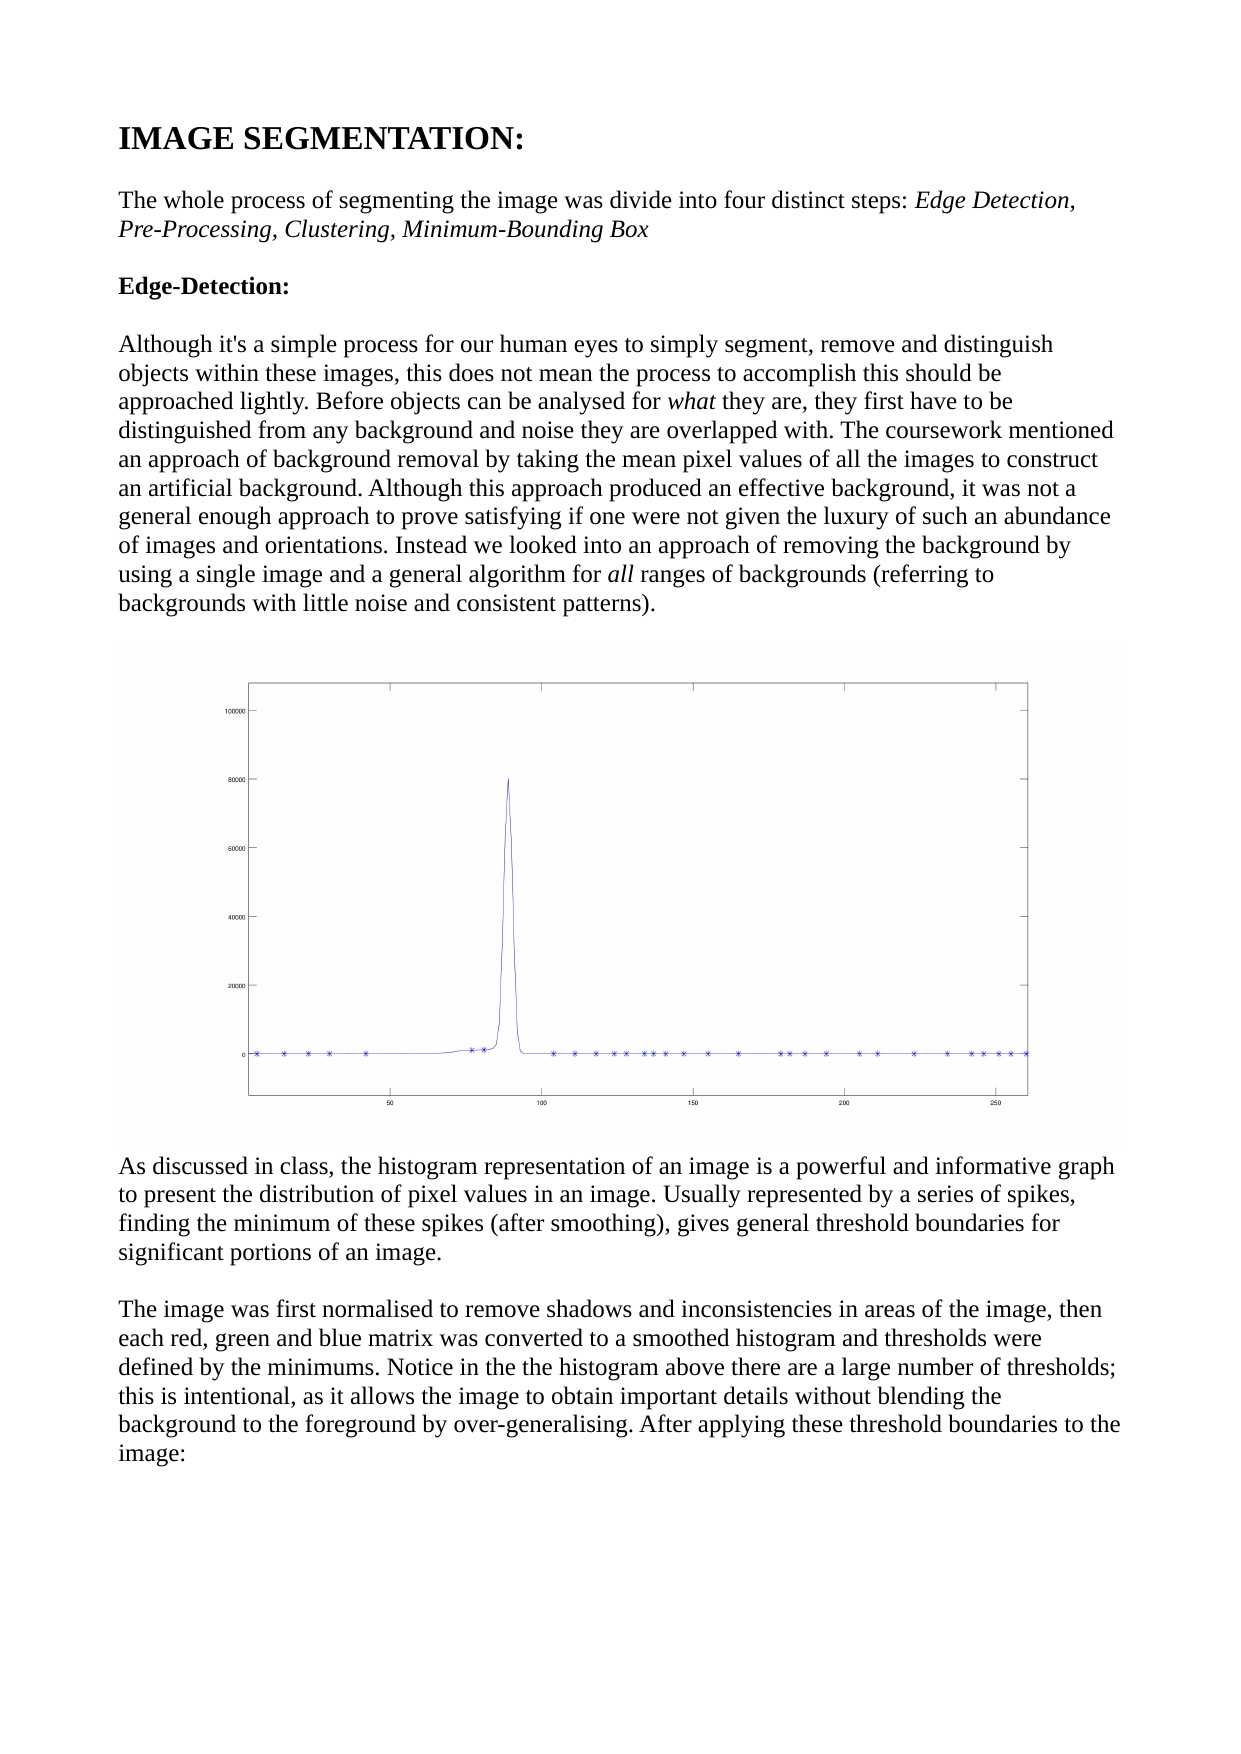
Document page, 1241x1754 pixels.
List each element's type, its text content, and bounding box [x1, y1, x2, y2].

text Although it's a simple process for our human eyes to simply segment, remove and distinguish objects within these images, this does not mean the process to accomplish this should be approached lightly. Before objects can be analysed for what they are, they first have to be distinguished from any background and noise they are overlapped with. The coursework mentioned an approach of background removal by taking the mean pixel values of all the images to construct an artificial background. Although this approach produced an effective background, it was not a general enough approach to prove satisfying if one were not given the luxury of such an abundance of images and orientations. Instead we looked into an approach of removing the background by using a single image and a general algorithm for all ranges of backgrounds (referring to backgrounds with little noise and consistent patterns). [118, 329, 1122, 616]
picture [118, 645, 1123, 1151]
text As discussed in class, the histogram representation of an image is a powerful and informative graph to present the distribution of pixel values in an image. Usually represented by a series of spikes, finding the minimum of these spikes (after smoothing), gives general threshold boundaries for significant portions of an image. [118, 1151, 1122, 1266]
text IMAGE SEGMENTATION: [118, 118, 1122, 156]
text The whole process of segmenting the image was divide into four distinct steps: Edge Detection, Pre-Processing, Clustering, Minimum-Bounding Box [118, 185, 1122, 243]
text The image was first normalised to remove shadows and inconsistencies in areas of the image, then each red, green and blue matrix was converted to a smoothed histogram and thresholds were defined by the minimums. Notice in the the histogram above there are a large number of thresholds; this is intentional, as it allows the image to obtain important details without blending the background to the foreground by over-generalising. After applying these threshold boundaries to the image: [118, 1294, 1122, 1467]
text Edge-Detection: [118, 271, 1122, 300]
